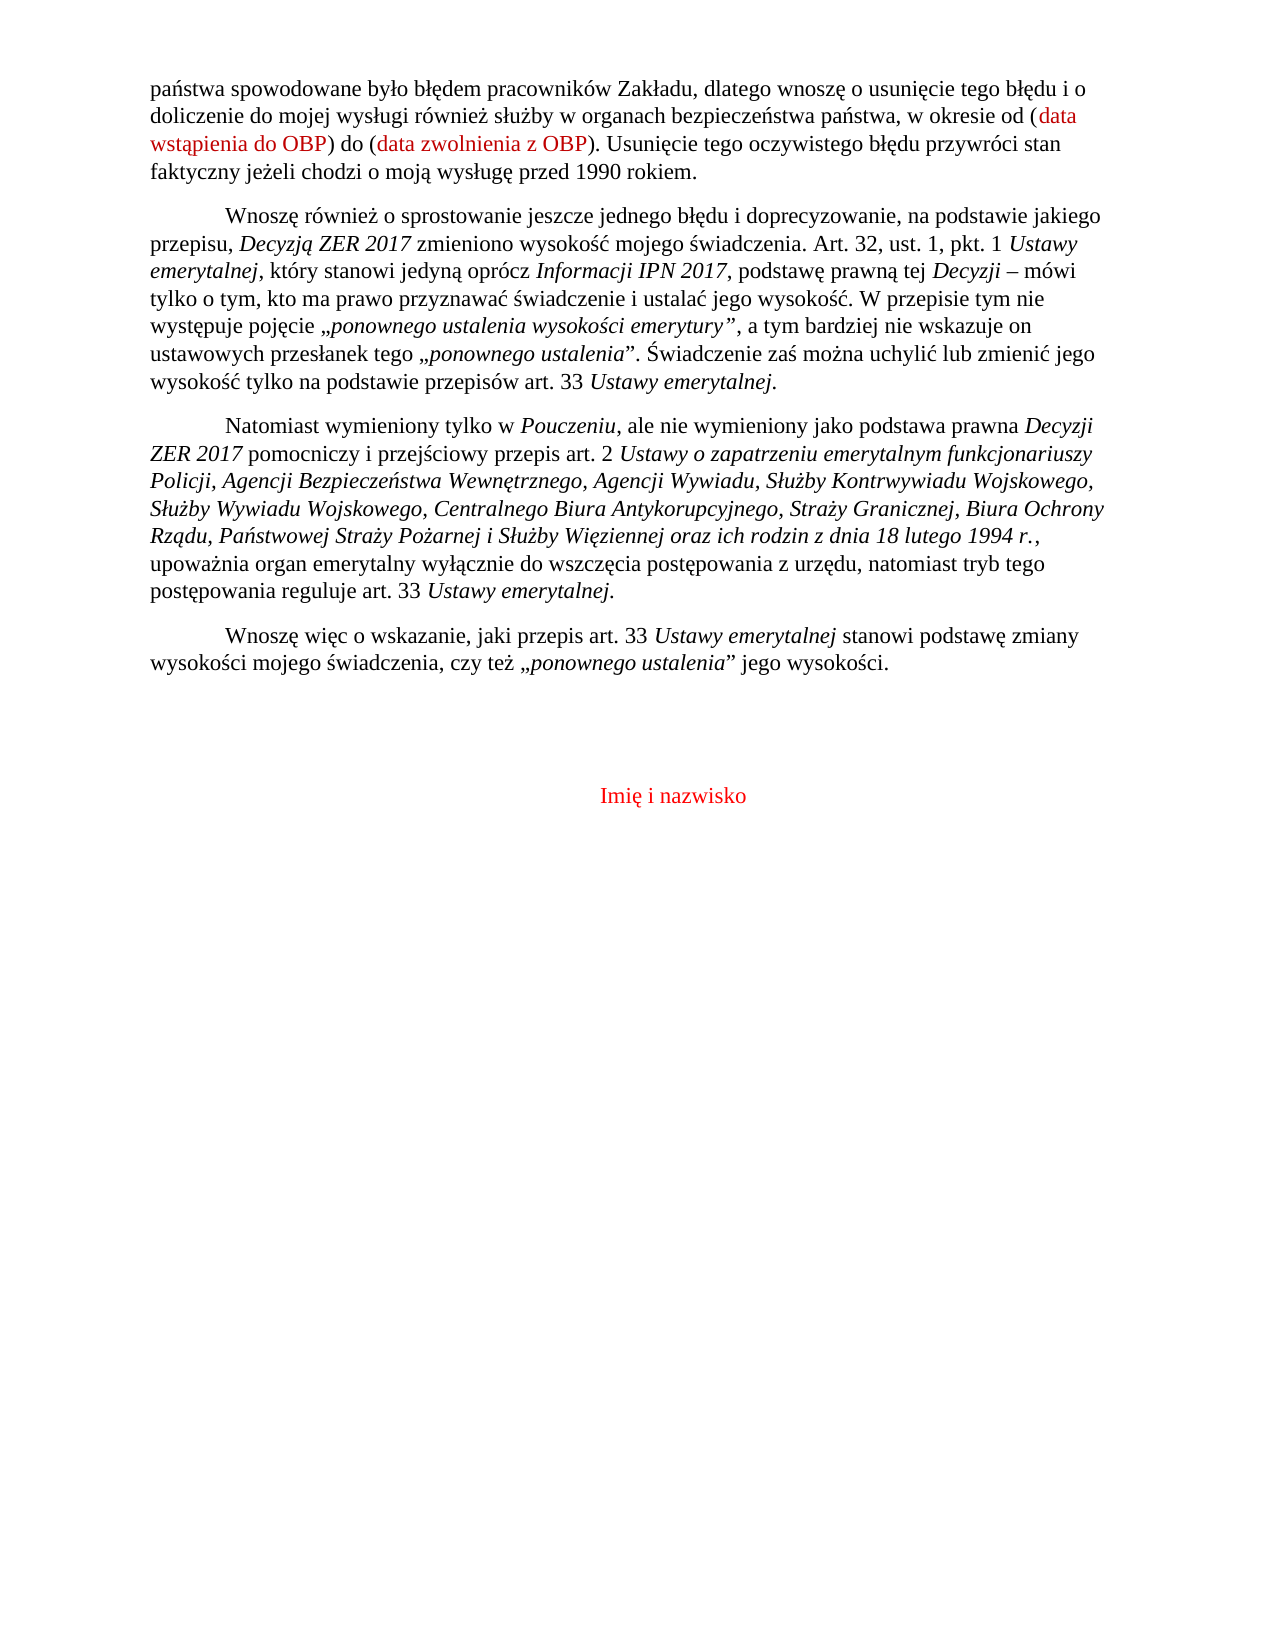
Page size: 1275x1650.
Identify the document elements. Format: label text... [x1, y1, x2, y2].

text Natomiast wymieniony tylko w Pouczeniu, ale nie wymieniony jako podstawa prawna Decyzji ZER 2017 pomocniczy i przejściowy przepis art. 2 Ustawy o zapatrzeniu emerytalnym funkcjonariuszy Policji, Agencji Bezpieczeństwa Wewnętrznego, Agencji Wywiadu, Służby Kontrwywiadu Wojskowego, Służby Wywiadu Wojskowego, Centralnego Biura Antykorupcyjnego, Straży Granicznej, Biura Ochrony Rządu, Państwowej Straży Pożarnej i Służby Więziennej oraz ich rodzin z dnia 18 lutego 1994 r., upoważnia organ emerytalny wyłącznie do wszczęcia postępowania z urzędu, natomiast tryb tego postępowania reguluje art. 33 Ustawy emerytalnej. [150, 412, 1125, 604]
text Imię i nazwisko [150, 782, 1125, 809]
text Wnoszę więc o wskazanie, jaki przepis art. 33 Ustawy emerytalnej stanowi podstawę zmiany wysokości mojego świadczenia, czy też „ponownego ustalenia” jego wysokości. [150, 622, 1125, 676]
text państwa spowodowane było błędem pracowników Zakładu, dlatego wnoszę o usunięcie tego błędu i o doliczenie do mojej wysługi również służby w organach bezpieczeństwa państwa, w okresie od (data wstąpienia do OBP) do (data zwolnienia z OBP). Usunięcie tego oczywistego błędu przywróci stan faktyczny jeżeli chodzi o moją wysługę przed 1990 rokiem. [150, 75, 1125, 184]
text Wnoszę również o sprostowanie jeszcze jednego błędu i doprecyzowanie, na podstawie jakiego przepisu, Decyzją ZER 2017 zmieniono wysokość mojego świadczenia. Art. 32, ust. 1, pkt. 1 Ustawy emerytalnej, który stanowi jedyną oprócz Informacji IPN 2017, podstawę prawną tej Decyzji – mówi tylko o tym, kto ma prawo przyznawać świadczenie i ustalać jego wysokość. W przepisie tym nie występuje pojęcie „ponownego ustalenia wysokości emerytury”, a tym bardziej nie wskazuje on ustawowych przesłanek tego „ponownego ustalenia”. Świadczenie zaś można uchylić lub zmienić jego wysokość tylko na podstawie przepisów art. 33 Ustawy emerytalnej. [150, 202, 1125, 394]
